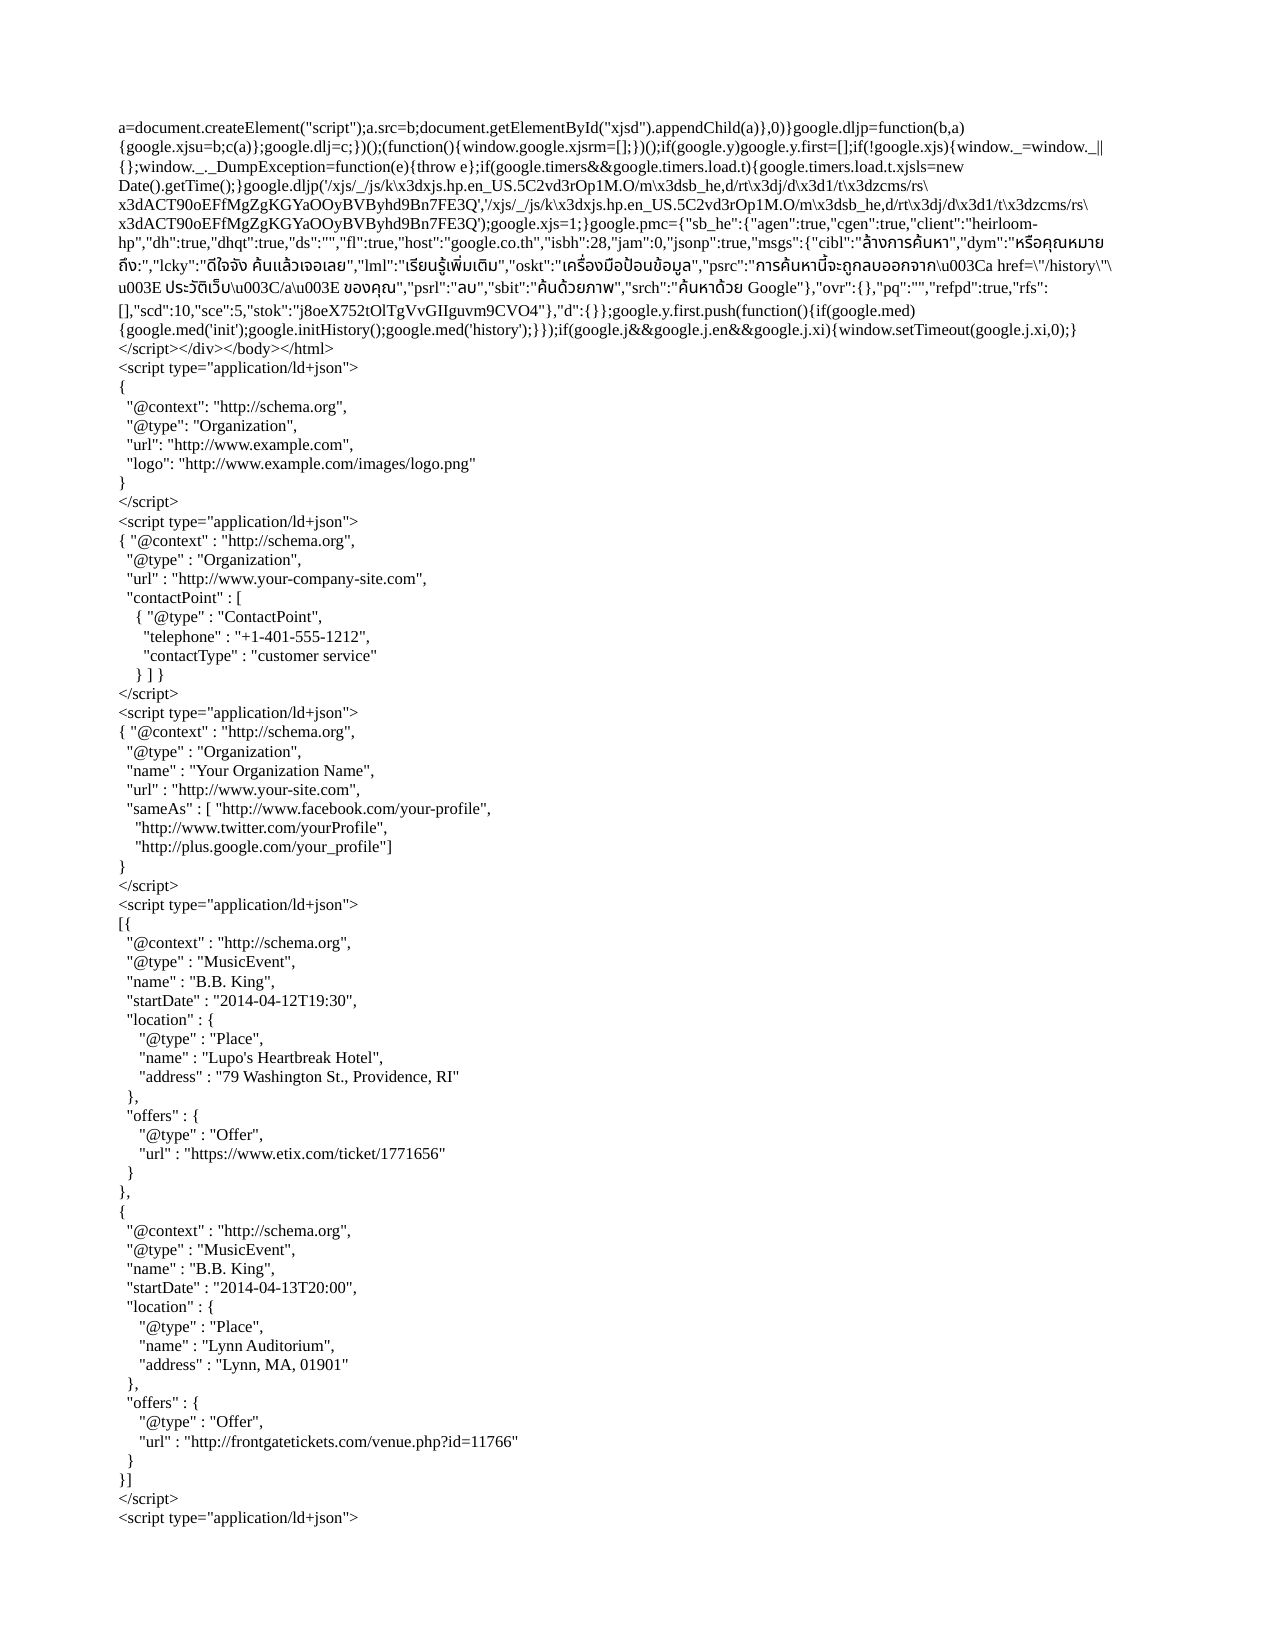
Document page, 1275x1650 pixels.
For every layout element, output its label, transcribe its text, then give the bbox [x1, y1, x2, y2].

text "@type" : "Offer", [118, 1125, 1157, 1144]
text a=document.createElement("script");a.src=b;document.getElementById("xjsd").appendChild(a)},0)}google.dljp=function(b,a){google.xjsu=b;c(a)};google.dlj=c;})();(function(){window.google.xjsrm=[];})();if(google.y)google.y.first=[];if(!google.xjs){window._=window._||{};window._._DumpException=function(e){throw e};if(google.timers&&google.timers.load.t){google.timers.load.t.xjsls=new Date().getTime();}google.dljp('/xjs/_/js/k\x3dxjs.hp.en_US.5C2vd3rOp1M.O/m\x3dsb_he,d/rt\x3dj/d\x3d1/t\x3dzcms/rs\x3dACT90oEFfMgZgKGYaOOyBVByhd9Bn7FE3Q','/xjs/_/js/k\x3dxjs.hp.en_US.5C2vd3rOp1M.O/m\x3dsb_he,d/rt\x3dj/d\x3d1/t\x3dzcms/rs\x3dACT90oEFfMgZgKGYaOOyBVByhd9Bn7FE3Q');google.xjs=1;}google.pmc={"sb_he":{"agen":true,"cgen":true,"client":"heirloom-hp","dh":true,"dhqt":true,"ds":"","fl":true,"host":"google.co.th","isbh":28,"jam":0,"jsonp":true,"msgs":{"cibl":"ล้างการค้นหา","dym":"หรือคุณหมายถึง:","lcky":"ดีใจจัง ค้นแล้วเจอเลย","lml":"เรียนรู้เพิ่มเติม","oskt":"เครื่องมือป้อนข้อมูล","psrc":"การค้นหานี้จะถูกลบออกจาก\u003Ca href=\"/history\"\u003Eประวัติเว็บ\u003C/a\u003Eของคุณ","psrl":"ลบ","sbit":"ค้นด้วยภาพ","srch":"ค้นหาด้วย Google"},"ovr":{},"pq":"","refpd":true,"rfs":[],"scd":10,"sce":5,"stok":"j8oeX752tOlTgVvGIIguvm9CVO4"},"d":{}};google.y.first.push(function(){if(google.med){google.med('init');google.initHistory();google.med('history');}});if(google.j&&google.j.en&&google.j.xi){window.setTimeout(google.j.xi,0);} [118, 118, 1157, 339]
text { "@context" : "http://schema.org", [118, 531, 1157, 550]
text "name" : "B.B. King", [118, 1259, 1157, 1278]
text </script></div></body></html> [118, 339, 1157, 358]
text { "@context" : "http://schema.org", [118, 722, 1157, 741]
text "@type" : "Organization", [118, 741, 1157, 761]
text "startDate" : "2014-04-13T20:00", [118, 1278, 1157, 1297]
text "http://plus.google.com/your_profile"] [118, 837, 1157, 856]
text { [118, 377, 1157, 396]
text "url" : "http://www.your-company-site.com", [118, 569, 1157, 588]
text "name" : "Lynn Auditorium", [118, 1336, 1157, 1355]
text "@type" : "Place", [118, 1029, 1157, 1048]
text "@context" : "http://schema.org", [118, 933, 1157, 952]
text </script> [118, 684, 1157, 703]
text "@context": "http://schema.org", [118, 396, 1157, 416]
text <script type="application/ld+json"> [118, 1508, 1157, 1527]
text "@type" : "Place", [118, 1316, 1157, 1336]
text "@type" : "MusicEvent", [118, 1240, 1157, 1259]
text "logo": "http://www.example.com/images/logo.png" [118, 454, 1157, 473]
text "@type" : "Offer", [118, 1412, 1157, 1431]
text <script type="application/ld+json"> [118, 703, 1157, 722]
text } [118, 856, 1157, 876]
text "url" : "http://www.your-site.com", [118, 780, 1157, 799]
text "contactType" : "customer service" [118, 646, 1157, 665]
text "address" : "Lynn, MA, 01901" [118, 1355, 1157, 1374]
text "url" : "https://www.etix.com/ticket/1771656" [118, 1144, 1157, 1163]
text } [118, 1163, 1157, 1182]
text "url" : "http://frontgatetickets.com/venue.php?id=11766" [118, 1431, 1157, 1451]
text } [118, 473, 1157, 492]
text "@type" : "MusicEvent", [118, 952, 1157, 971]
text }, [118, 1182, 1157, 1201]
text "url": "http://www.example.com", [118, 435, 1157, 454]
text <script type="application/ld+json"> [118, 511, 1157, 531]
text "http://www.twitter.com/yourProfile", [118, 818, 1157, 837]
text "location" : { [118, 1297, 1157, 1316]
text }] [118, 1470, 1157, 1489]
text { "@type" : "ContactPoint", [118, 607, 1157, 626]
text <script type="application/ld+json"> [118, 358, 1157, 377]
text }, [118, 1086, 1157, 1106]
text </script> [118, 1489, 1157, 1508]
text } ] } [118, 665, 1157, 684]
text "startDate" : "2014-04-12T19:30", [118, 991, 1157, 1010]
text } [118, 1451, 1157, 1470]
text "@context" : "http://schema.org", [118, 1221, 1157, 1240]
text "offers" : { [118, 1106, 1157, 1125]
text }, [118, 1374, 1157, 1393]
text "name" : "Your Organization Name", [118, 761, 1157, 780]
text "name" : "B.B. King", [118, 971, 1157, 991]
text "contactPoint" : [ [118, 588, 1157, 607]
text [{ [118, 914, 1157, 933]
text "sameAs" : [ "http://www.facebook.com/your-profile", [118, 799, 1157, 818]
text "offers" : { [118, 1393, 1157, 1412]
text </script> [118, 492, 1157, 511]
text <script type="application/ld+json"> [118, 895, 1157, 914]
text "telephone" : "+1-401-555-1212", [118, 626, 1157, 646]
text "location" : { [118, 1010, 1157, 1029]
text { [118, 1201, 1157, 1221]
text </script> [118, 876, 1157, 895]
text "address" : "79 Washington St., Providence, RI" [118, 1067, 1157, 1086]
text "@type" : "Organization", [118, 550, 1157, 569]
text "@type": "Organization", [118, 416, 1157, 435]
text "name" : "Lupo's Heartbreak Hotel", [118, 1048, 1157, 1067]
